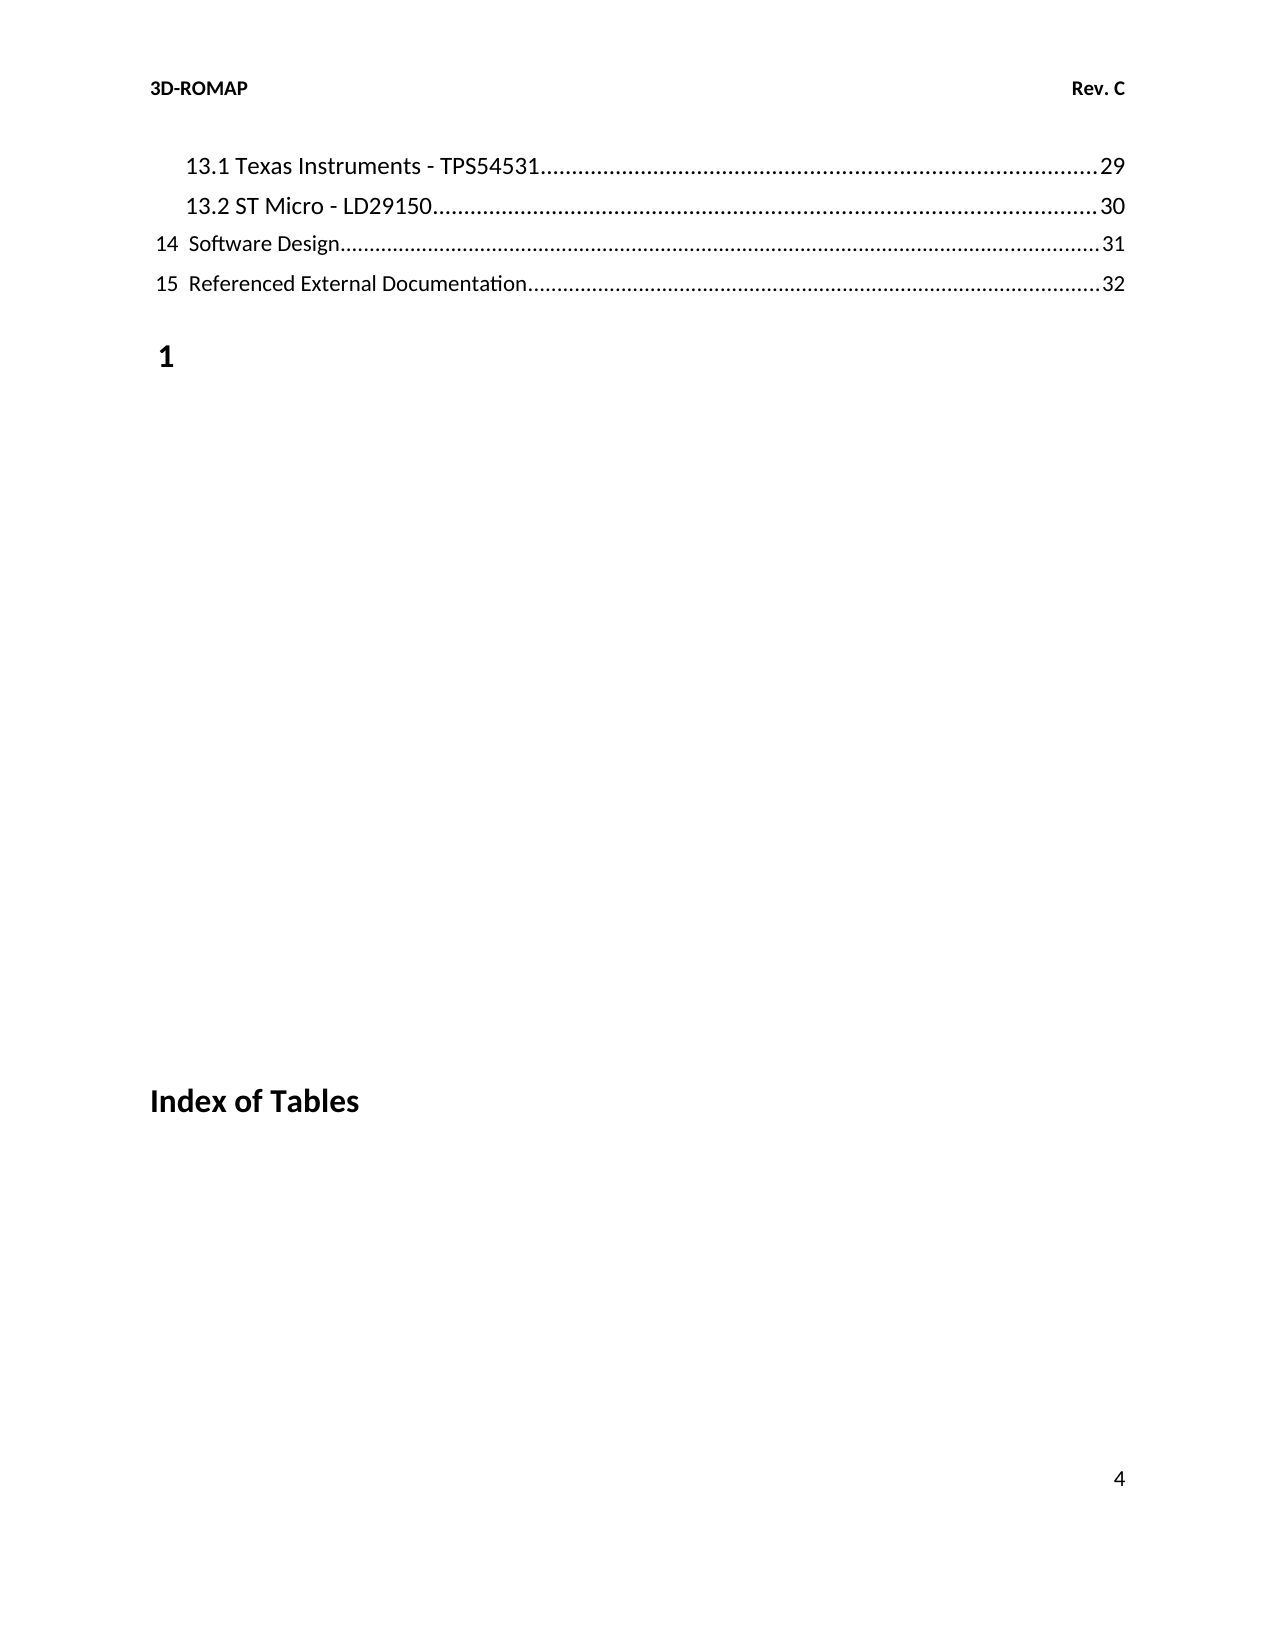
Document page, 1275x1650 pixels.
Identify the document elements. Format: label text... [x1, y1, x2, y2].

subtitle Index of Tables [150, 1080, 1125, 1121]
text 13.1 Texas Instruments - TPS54531 29 [179, 150, 1125, 181]
text 13.2 ST Micro - LD29150 30 [179, 190, 1125, 220]
text 15 Referenced External Documentation 32 [150, 269, 1125, 298]
text 14 Software Design 31 [150, 229, 1125, 258]
